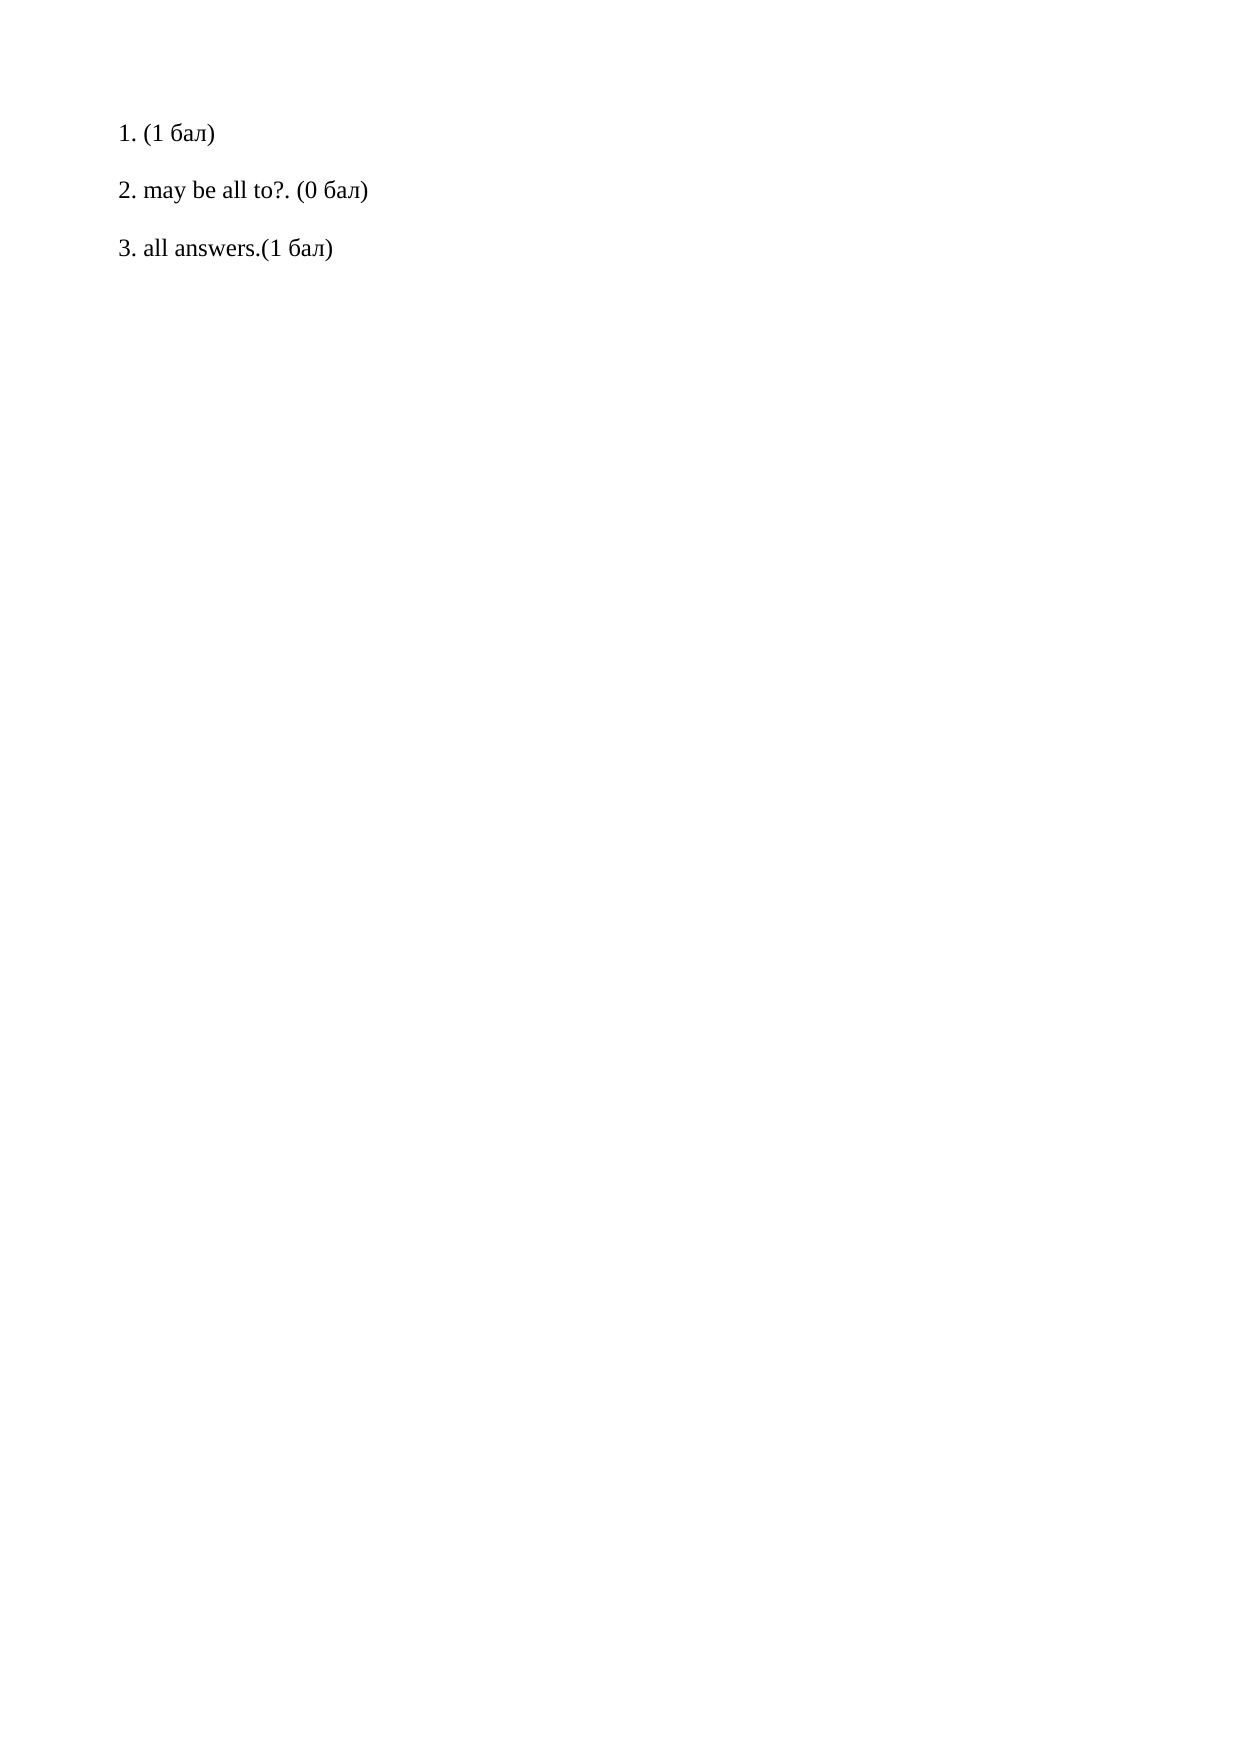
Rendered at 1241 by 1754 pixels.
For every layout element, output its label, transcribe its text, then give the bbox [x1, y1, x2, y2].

text 3. all answers.(1 бал) [118, 233, 1122, 262]
text 1. (1 бал) [118, 118, 1122, 147]
text 2. may be all to?. (0 бал) [118, 176, 1122, 204]
